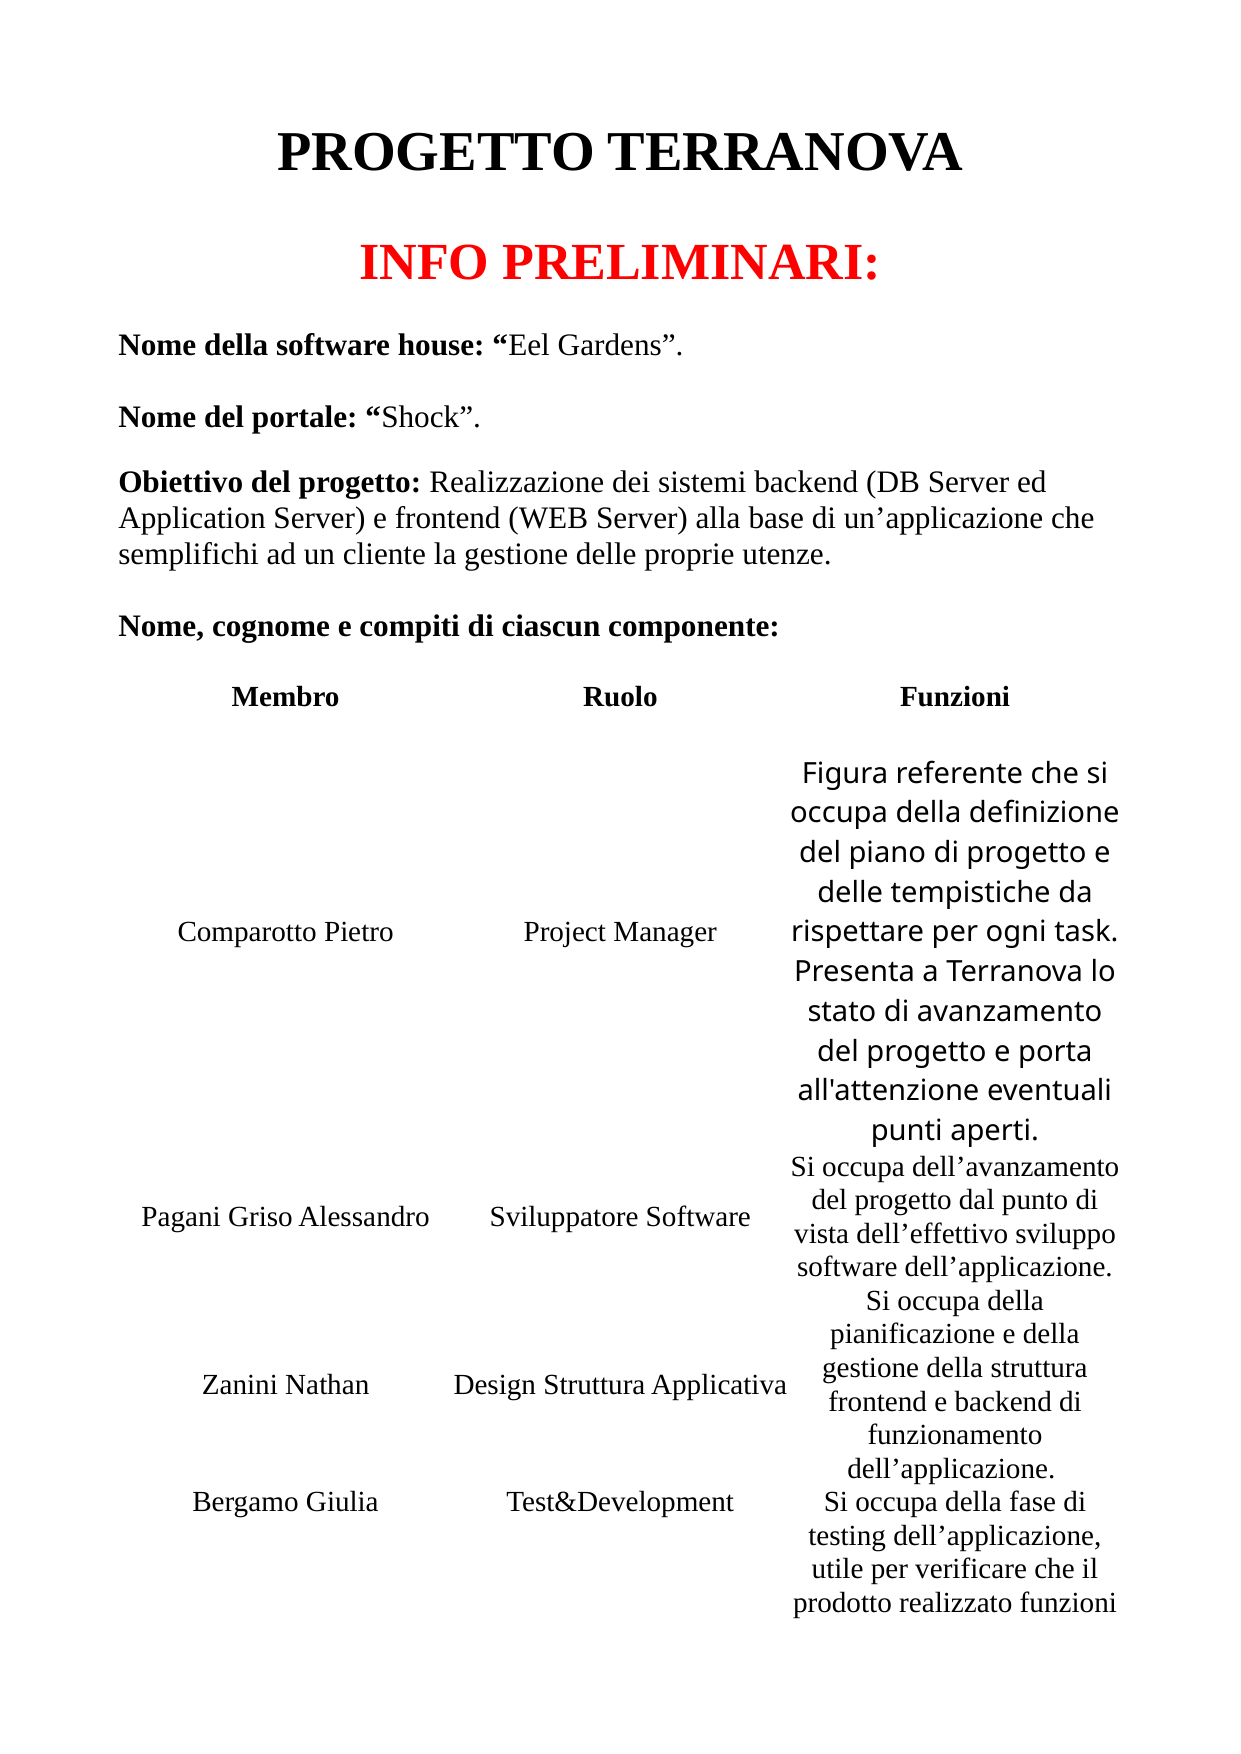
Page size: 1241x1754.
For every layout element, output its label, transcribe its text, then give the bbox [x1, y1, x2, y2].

text Nome della software house: “Eel Gardens”. [118, 327, 1122, 362]
table_cell Figura referente che si occupa della definizione del piano di progetto e delle tempistiche da rispettare per ogni task. Presenta a Terranova lo stato di avanzamento del progetto e porta all'attenzione eventuali punti aperti. [788, 712, 1122, 1149]
table_cell Zanini Nathan [118, 1283, 453, 1484]
table_cell Si occupa dell’avanzamento del progetto dal punto di vista dell’effettivo sviluppo software dell’applicazione. [788, 1149, 1122, 1283]
text PROGETTO TERRANOVA [118, 118, 1122, 183]
text Nome del portale: “Shock”. [118, 398, 1122, 434]
table_cell Design Struttura Applicativa [453, 1283, 787, 1484]
table_cell Sviluppatore Software [453, 1149, 787, 1283]
table_cell Bergamo Giulia [118, 1484, 453, 1618]
table_cell Pagani Griso Alessandro [118, 1149, 453, 1283]
text Obiettivo del progetto: Realizzazione dei sistemi backend (DB Server ed Application Server) e frontend (WEB Server) alla base di un’applicazione che semplifichi ad un cliente la gestione delle proprie utenze. [118, 463, 1122, 571]
text Nome, cognome e compiti di ciascun componente: [118, 607, 1122, 643]
table_header Membro [118, 679, 453, 712]
text INFO PRELIMINARI: [118, 231, 1122, 291]
table_cell Si occupa della pianificazione e della gestione della struttura frontend e backend di funzionamento dell’applicazione. [788, 1283, 1122, 1484]
table_cell Si occupa della fase di testing dell’applicazione, utile per verificare che il prodotto realizzato funzioni [788, 1484, 1122, 1618]
table_header Ruolo [453, 679, 787, 712]
table_cell Test&Development [453, 1484, 787, 1618]
table_cell Project Manager [453, 712, 787, 1149]
table_cell Comparotto Pietro [118, 712, 453, 1149]
table_header Funzioni [788, 679, 1122, 712]
